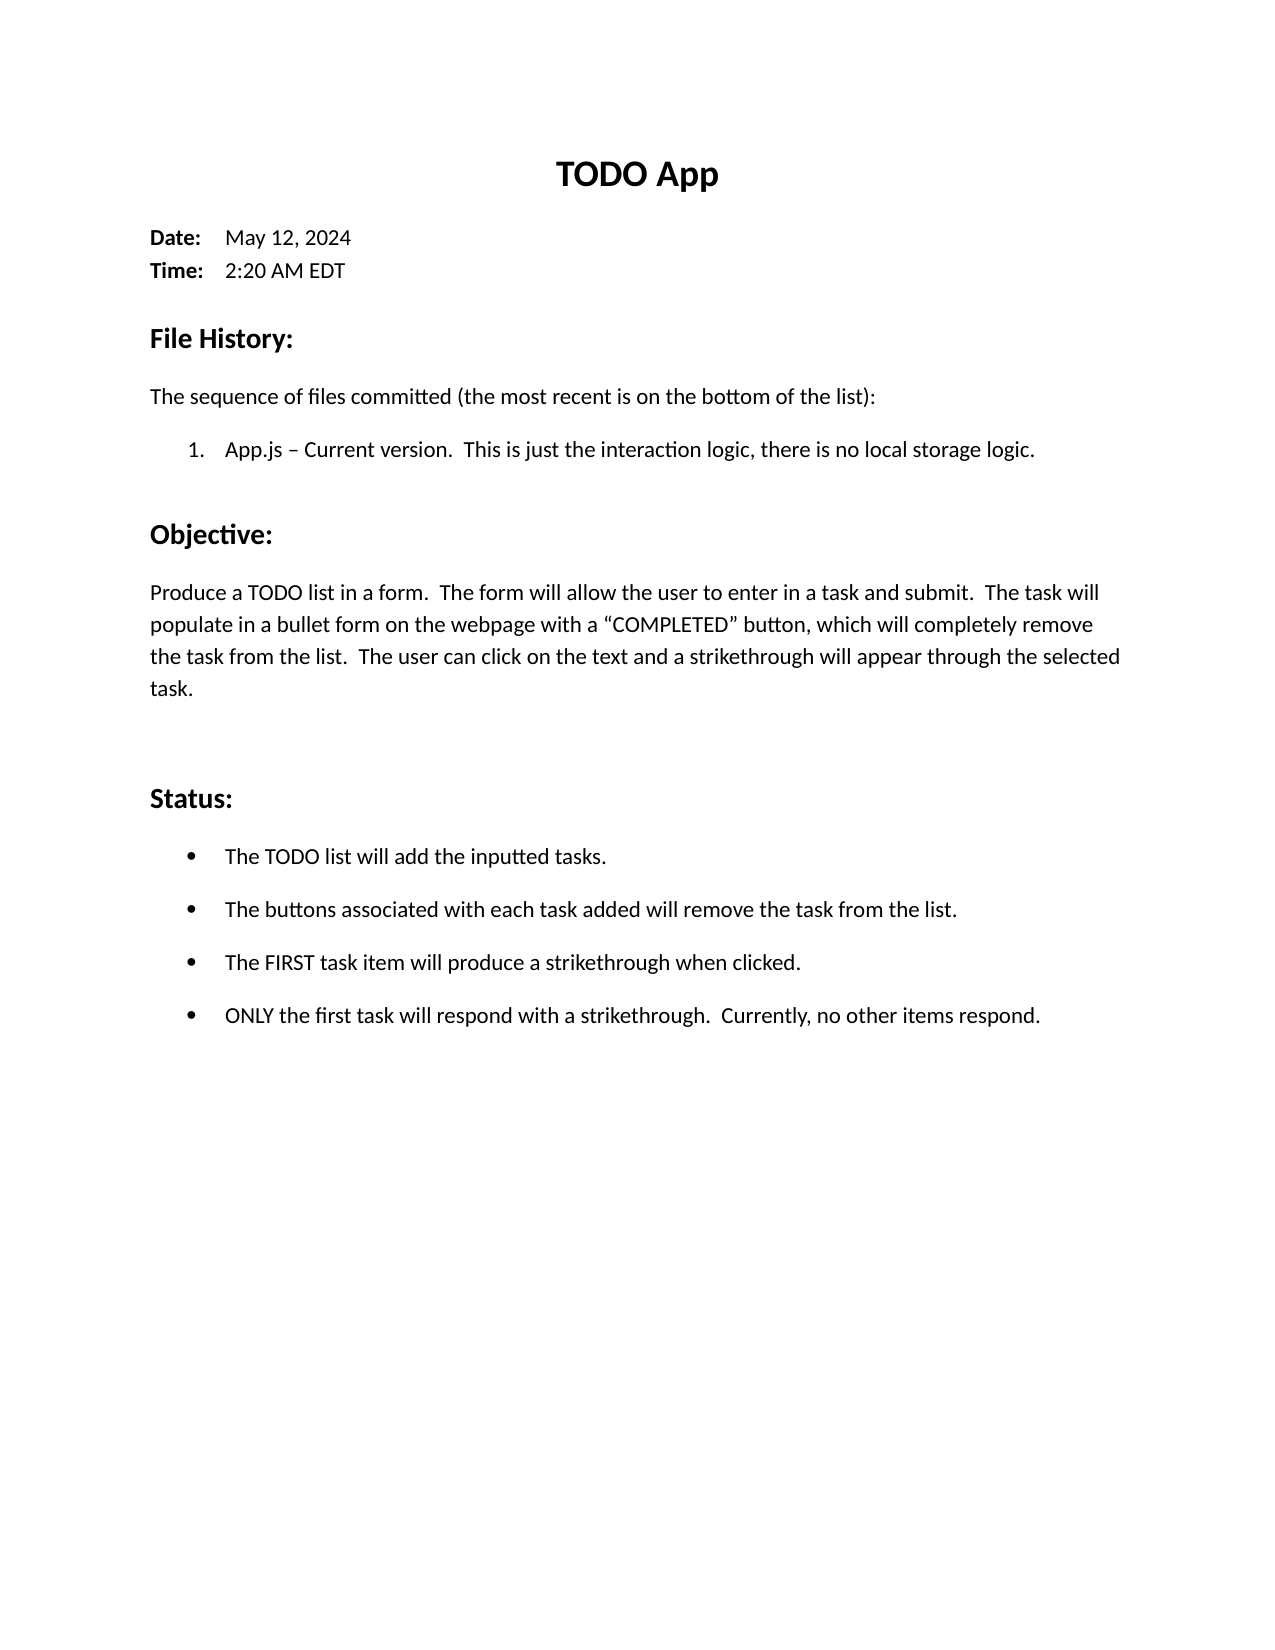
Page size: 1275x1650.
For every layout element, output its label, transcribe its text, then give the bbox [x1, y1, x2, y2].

list App.js – Current version. This is just the interaction logic, there is no local storage logic. [187, 435, 1125, 463]
text Status: [150, 780, 1125, 816]
text Produce a TODO list in a form. The form will allow the user to enter in a task and submit. The task will populate in a bullet form on the webpage with a “COMPLETED” button, which will completely remove the task from the list. The user can click on the text and a strikethrough will appear through the selected task. [150, 578, 1125, 702]
list The TODO list will add the inputted tasks. [187, 842, 1125, 870]
list The buttons associated with each task added will remove the task from the list. [187, 895, 1125, 923]
text Date: May 12, 2024 [150, 223, 1125, 252]
list The FIRST task item will produce a strikethrough when clicked. [187, 948, 1125, 976]
text Time: 2:20 AM EDT [150, 256, 1125, 284]
text TODO App [150, 150, 1125, 196]
text File History: [150, 320, 1125, 356]
list ONLY the first task will respond with a strikethrough. Currently, no other items respond. [187, 1001, 1125, 1029]
text Objective: [150, 516, 1125, 552]
text The sequence of files committed (the most recent is on the bottom of the list): [150, 382, 1125, 410]
